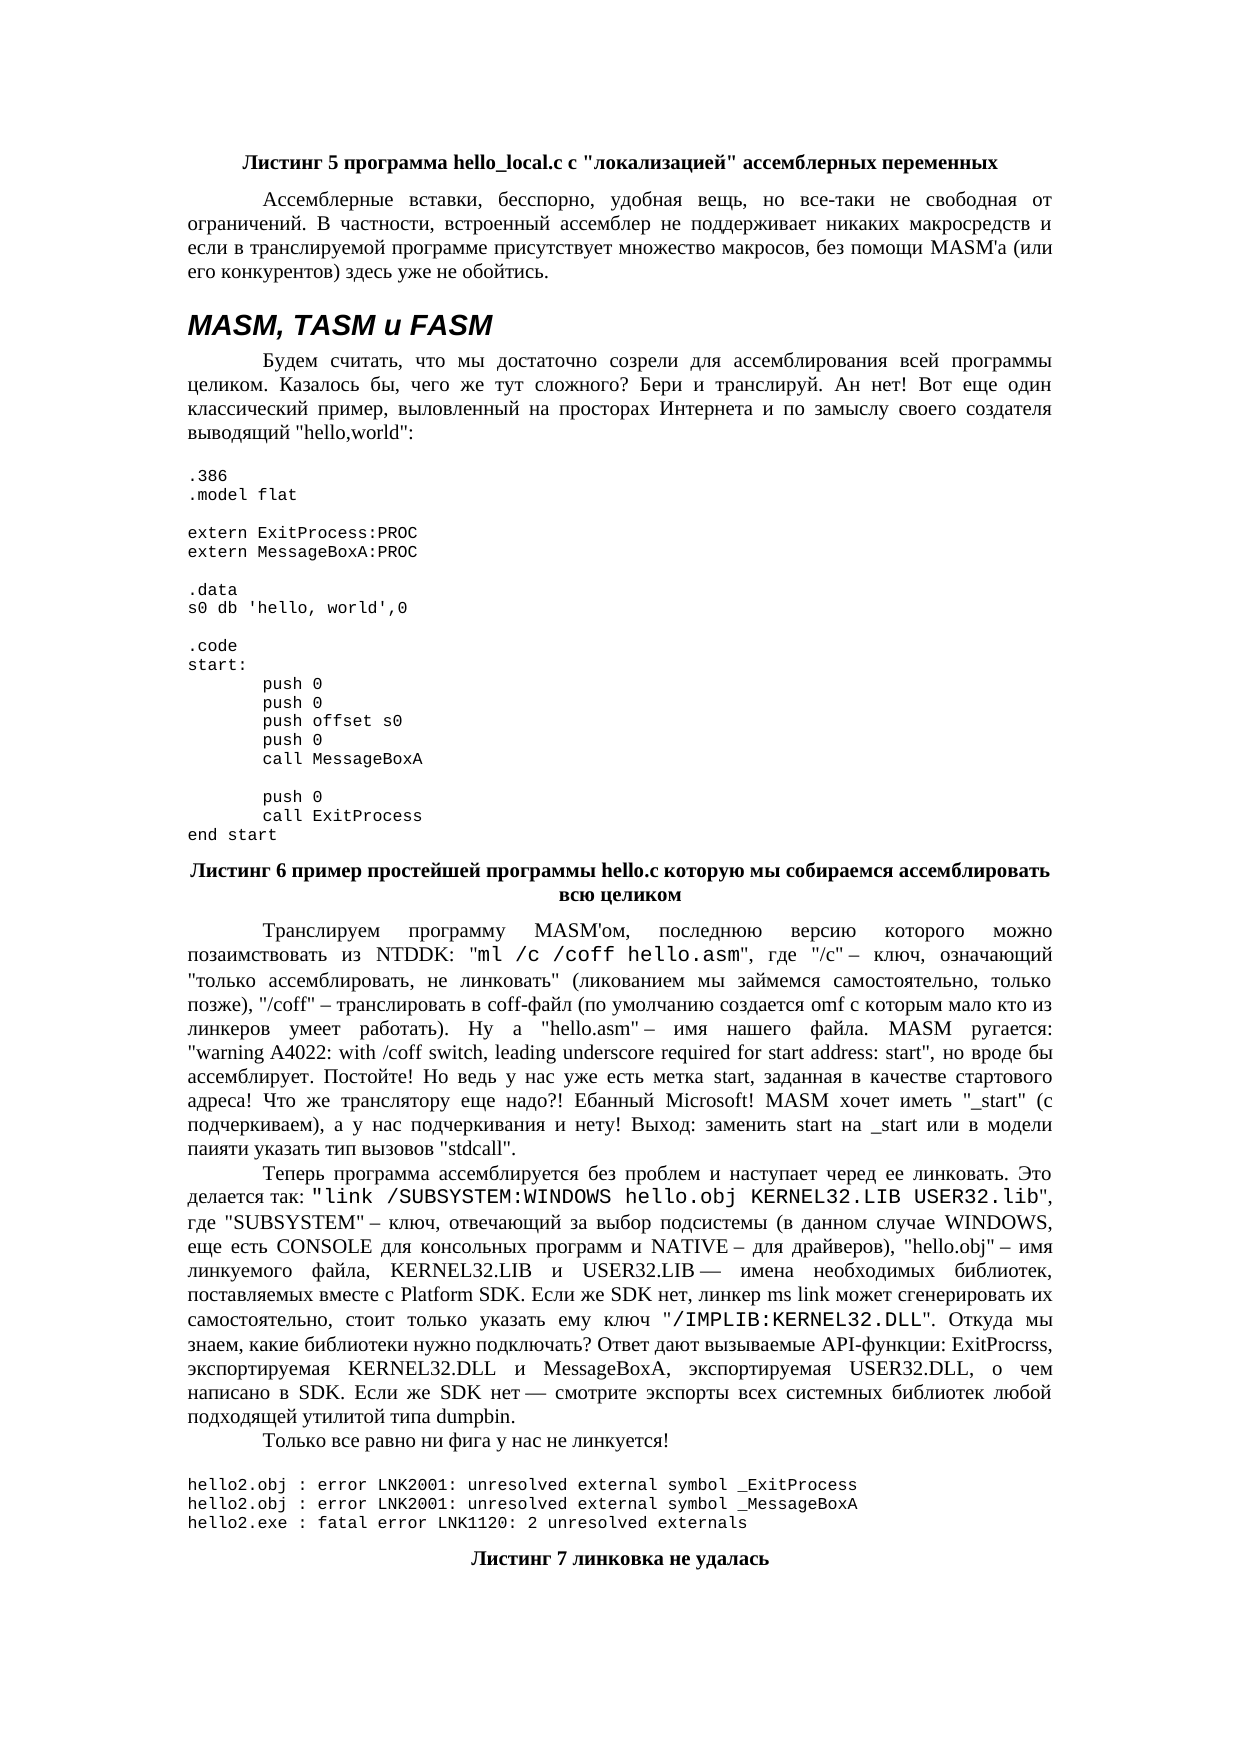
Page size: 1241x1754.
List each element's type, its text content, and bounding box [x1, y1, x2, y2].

text hello2.exe : fatal error LNK1120: 2 unresolved externals [187, 1514, 1053, 1533]
text push 0 [187, 732, 1053, 751]
text extern MessageBoxA:PROC [187, 543, 1053, 562]
text Только все равно ни фига у нас не линкуется! [262, 1428, 1053, 1452]
text .386 [187, 468, 1053, 487]
text push 0 [187, 694, 1053, 713]
text Листинг 7 линковка не удалась [187, 1546, 1053, 1570]
text hello2.obj : error LNK2001: unresolved external symbol _ExitProcess [187, 1477, 1053, 1495]
text Транслируем программу MASM'ом, последнюю версию которого можно позаимствовать из NTDDK: "ml /c /coff hello.asm", где "/c" – ключ, означающий "только ассемблировать, не линковать" (ликованием мы займемся самостоятельно, только позже), "/coff" – транслировать в coff-файл (по умолчанию создается omf с которым мало кто из линкеров умеет работать). Ну а "hello.asm" – имя нашего файла. MASM ругается: "warning A4022: with /coff switch, leading underscore required for start address: start", но вроде бы ассемблирует. Постойте! Но ведь у нас уже есть метка start, заданная в качестве стартового адреса! Что же транслятору еще надо?! Ебанный Microsoft! MASM хочет иметь "_start" (с подчеркиваем), а у нас подчеркивания и нету! Выход: заменить start на _start или в модели паияти указать тип вызовов "stdcall". [187, 918, 1053, 1160]
text call ExitProcess [187, 807, 1053, 826]
subtitle MASM, TASM и FASM [187, 308, 1053, 341]
text Теперь программа ассемблируется без проблем и наступает черед ее линковать. Это делается так: "link /SUBSYSTEM:WINDOWS hello.obj KERNEL32.LIB USER32.lib", где "SUBSYSTEM" – ключ, отвечающий за выбор подсистемы (в данном случае WINDOWS, еще есть CONSOLE для консольных программ и NATIVE – для драйверов), "hello.obj" – имя линкуемого файла, KERNEL32.LIB и USER32.LIB — имена необходимых библиотек, поставляемых вместе с Platform SDK. Если же SDK нет, линкер ms link может сгенерировать их самостоятельно, стоит только указать ему ключ "/IMPLIB:KERNEL32.DLL". Откуда мы знаем, какие библиотеки нужно подключать? Ответ дают вызываемые API-функции: ExitProcrss, экспортируемая KERNEL32.DLL и MessageBoxA, экспортируемая USER32.DLL, о чем написано в SDK. Если же SDK нет — смотрите экспорты всех системных библиотек любой подходящей утилитой типа dumpbin. [187, 1160, 1053, 1428]
text Листинг 6 пример простейшей программы hello.c которую мы собираемся ассемблировать всю целиком [187, 857, 1053, 906]
text Ассемблерные вставки, бесспорно, удобная вещь, но все-таки не свободная от ограничений. В частности, встроенный ассемблер не поддерживает никаких макросредств и если в транслируемой программе присутствует множество макросов, без помощи MASM'а (или его конкурентов) здесь уже не обойтись. [187, 187, 1053, 283]
text hello2.obj : error LNK2001: unresolved external symbol _MessageBoxA [187, 1495, 1053, 1514]
text push offset s0 [187, 713, 1053, 732]
text s0 db 'hello, world',0 [187, 600, 1053, 619]
text call MessageBoxA [187, 751, 1053, 769]
text .model flat [187, 487, 1053, 506]
text Листинг 5 программа hello_local.c с "локализацией" ассемблерных переменных [187, 150, 1053, 174]
text .code [187, 638, 1053, 656]
text end start [187, 826, 1053, 845]
text push 0 [187, 675, 1053, 694]
text Будем считать, что мы достаточно созрели для ассемблирования всей программы целиком. Казалось бы, чего же тут сложного? Бери и транслируй. Ан нет! Вот еще один классический пример, выловленный на просторах Интернета и по замыслу своего создателя выводящий "hello,world": [187, 348, 1053, 444]
text extern ExitProcess:PROC [187, 524, 1053, 543]
text .data [187, 581, 1053, 600]
text push 0 [187, 788, 1053, 807]
text start: [187, 656, 1053, 675]
